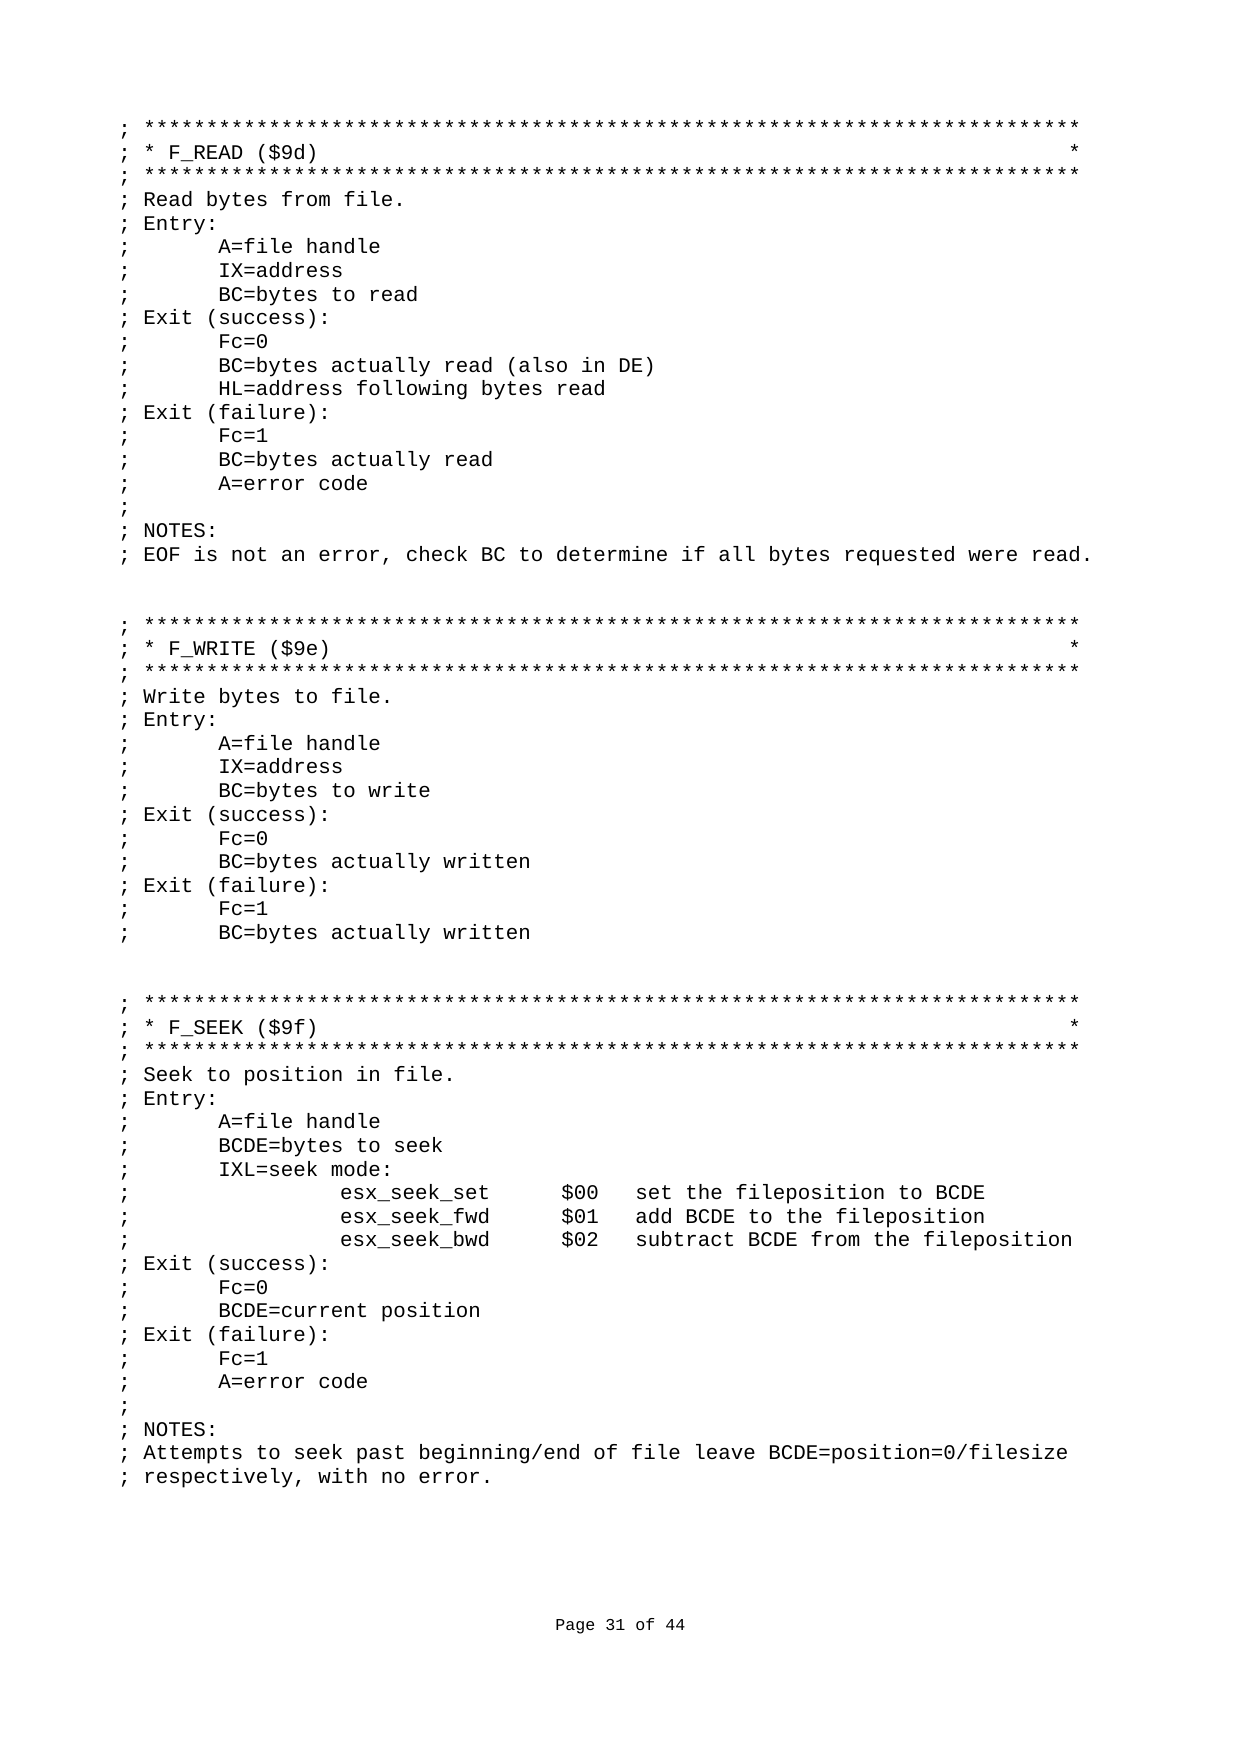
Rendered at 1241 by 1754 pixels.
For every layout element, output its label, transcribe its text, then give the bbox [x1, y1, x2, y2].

text ; [118, 496, 1122, 520]
text ; BCDE=bytes to seek [118, 1135, 1122, 1158]
text ; Fc=1 [118, 1348, 1122, 1371]
text ; Exit (success): [118, 307, 1122, 331]
text ; IXL=seek mode: [118, 1158, 1122, 1182]
text ; IX=address [118, 757, 1122, 780]
text ; Seek to position in file. [118, 1064, 1122, 1088]
text ; Fc=0 [118, 1277, 1122, 1300]
text ; A=file handle [118, 733, 1122, 757]
text ; *************************************************************************** [118, 1040, 1122, 1064]
text ; EOF is not an error, check BC to determine if all bytes requested were read. [118, 544, 1122, 567]
text ; * F_SEEK ($9f) * [118, 1017, 1122, 1040]
text ; * F_WRITE ($9e) * [118, 638, 1122, 662]
text ; BC=bytes actually written [118, 851, 1122, 875]
text ; A=file handle [118, 236, 1122, 260]
text ; A=error code [118, 473, 1122, 496]
text ; *************************************************************************** [118, 118, 1122, 142]
text ; *************************************************************************** [118, 615, 1122, 638]
text ; [118, 1395, 1122, 1419]
text ; IX=address [118, 260, 1122, 284]
text ; BC=bytes actually written [118, 922, 1122, 946]
text ; Read bytes from file. [118, 189, 1122, 213]
text ; Write bytes to file. [118, 686, 1122, 709]
text ; NOTES: [118, 520, 1122, 544]
text ; *************************************************************************** [118, 165, 1122, 189]
text ; BC=bytes to read [118, 284, 1122, 307]
text ; esx_seek_bwd $02 subtract BCDE from the fileposition [118, 1229, 1122, 1253]
text ; respectively, with no error. [118, 1466, 1122, 1489]
text ; Entry: [118, 709, 1122, 733]
text ; Exit (success): [118, 804, 1122, 827]
text ; A=error code [118, 1371, 1122, 1395]
text ; Exit (failure): [118, 875, 1122, 898]
text ; Fc=1 [118, 898, 1122, 922]
text ; Entry: [118, 1088, 1122, 1111]
text ; Entry: [118, 213, 1122, 236]
text ; *************************************************************************** [118, 662, 1122, 686]
text ; * F_READ ($9d) * [118, 142, 1122, 165]
text ; BC=bytes actually read (also in DE) [118, 354, 1122, 378]
text ; Fc=0 [118, 827, 1122, 851]
text ; *************************************************************************** [118, 993, 1122, 1017]
text ; NOTES: [118, 1419, 1122, 1442]
text ; Fc=0 [118, 331, 1122, 354]
text ; BC=bytes to write [118, 780, 1122, 804]
text ; Fc=1 [118, 426, 1122, 449]
text ; Exit (success): [118, 1253, 1122, 1277]
text ; BCDE=current position [118, 1300, 1122, 1324]
text ; Exit (failure): [118, 402, 1122, 426]
text ; HL=address following bytes read [118, 378, 1122, 402]
text ; Exit (failure): [118, 1324, 1122, 1348]
text ; esx_seek_fwd $01 add BCDE to the fileposition [118, 1206, 1122, 1229]
text ; A=file handle [118, 1111, 1122, 1135]
text ; esx_seek_set $00 set the fileposition to BCDE [118, 1182, 1122, 1206]
text ; Attempts to seek past beginning/end of file leave BCDE=position=0/filesize [118, 1442, 1122, 1466]
text ; BC=bytes actually read [118, 449, 1122, 473]
